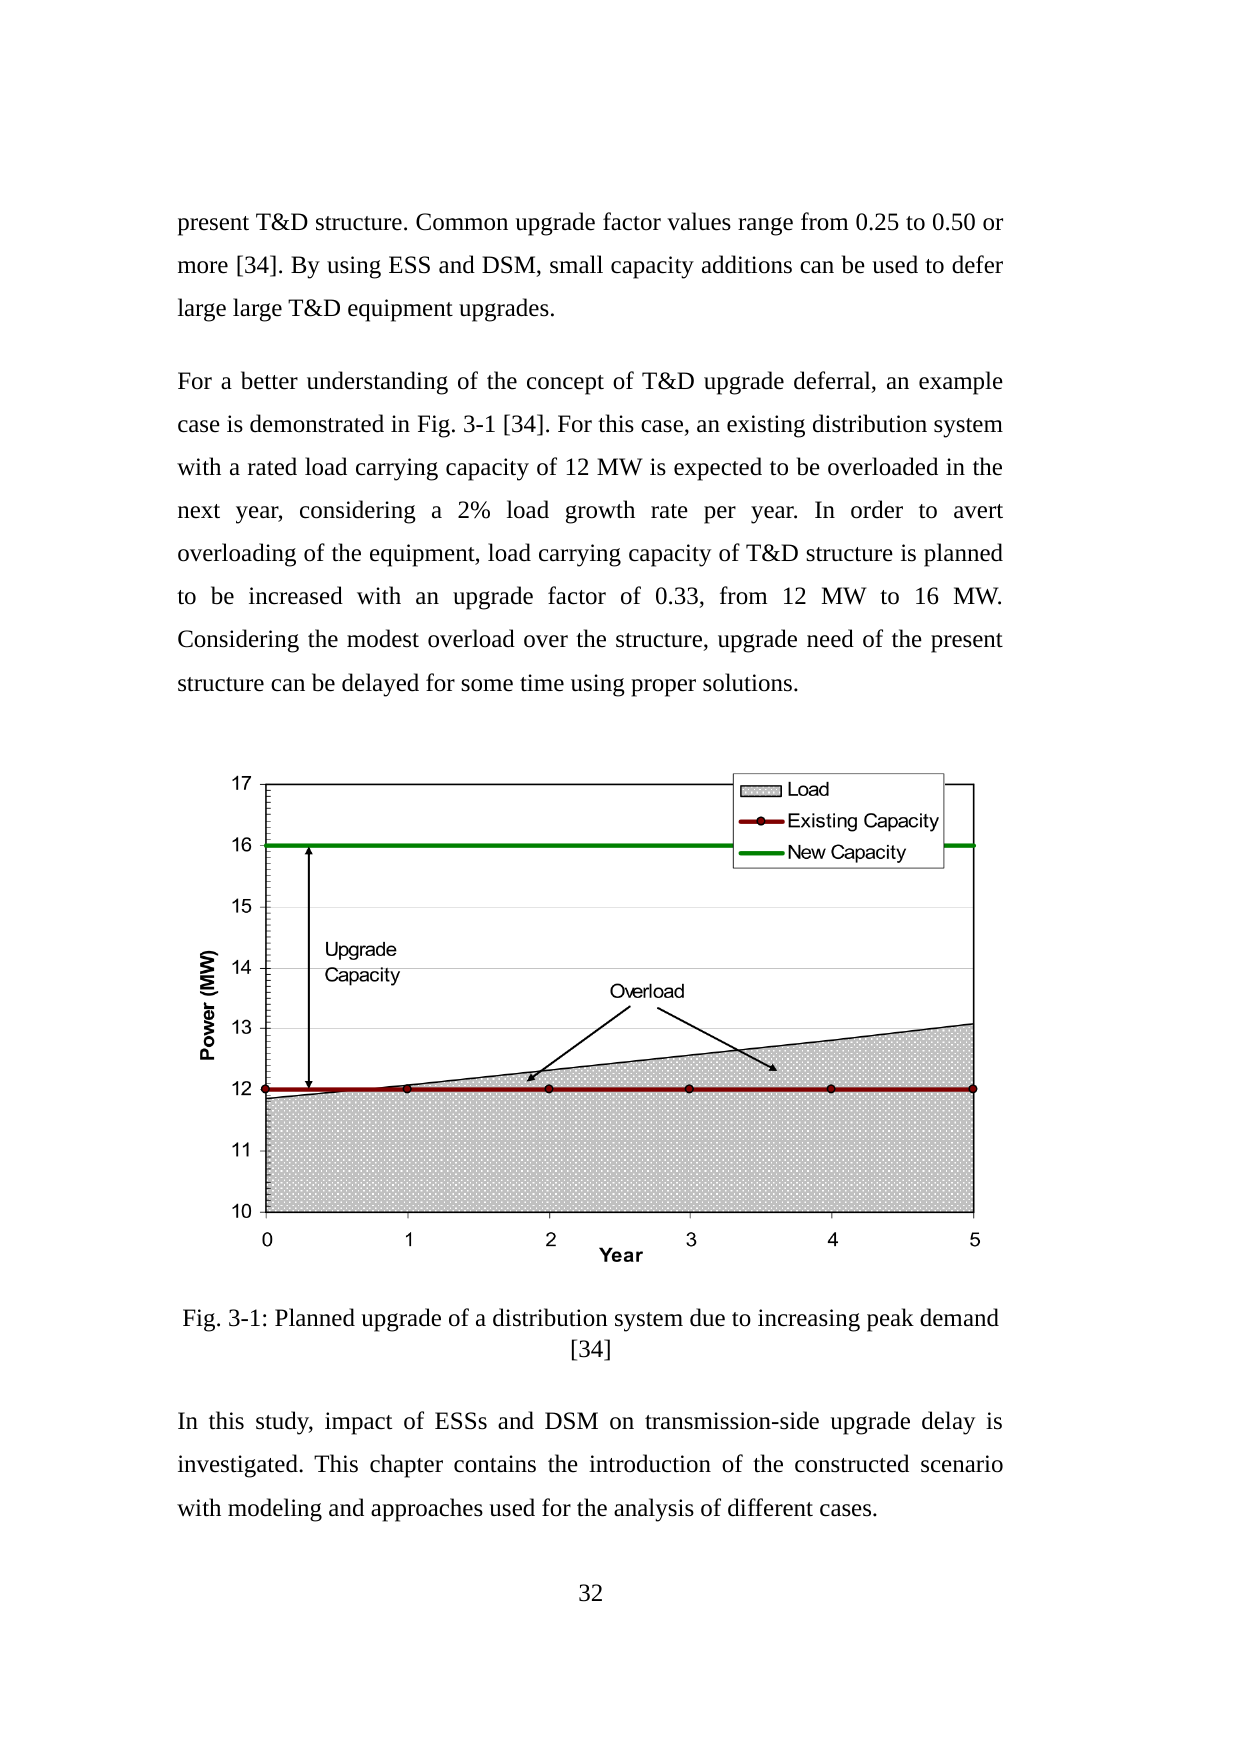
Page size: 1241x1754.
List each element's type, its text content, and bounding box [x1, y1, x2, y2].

text Fig. 3-1: Planned upgrade of a distribution system due to increasing peak demand [34]⁠ [177, 1303, 1004, 1362]
picture [177, 752, 1005, 1270]
text For a better understanding of the concept of T&D upgrade deferral, an example case is demonstrated in Fig. 3-1 [34]⁠. For this case, an existing distribution system with a rated load carrying capacity of 12 MW is expected to be overloaded in the next year, considering a 2% load growth rate per year. In order to avert overloading of the equipment, load carrying capacity of T&D structure is planned to be increased with an upgrade factor of 0.33, from 12 MW to 16 MW. Considering the modest overload over the structure, upgrade need of the present structure can be delayed for some time using proper solutions. [177, 366, 1004, 696]
text In this study, impact of ESSs and DSM on transmission-side upgrade delay is investigated. This chapter contains the introduction of the constructed scenario with modeling and approaches used for the analysis of different cases. [177, 1406, 1004, 1521]
text present T&D structure. Common upgrade factor values range from 0.25 to 0.50 or more [34]⁠. By using ESS and DSM, small capacity additions can be used to defer large large T&D equipment upgrades. [177, 207, 1004, 322]
